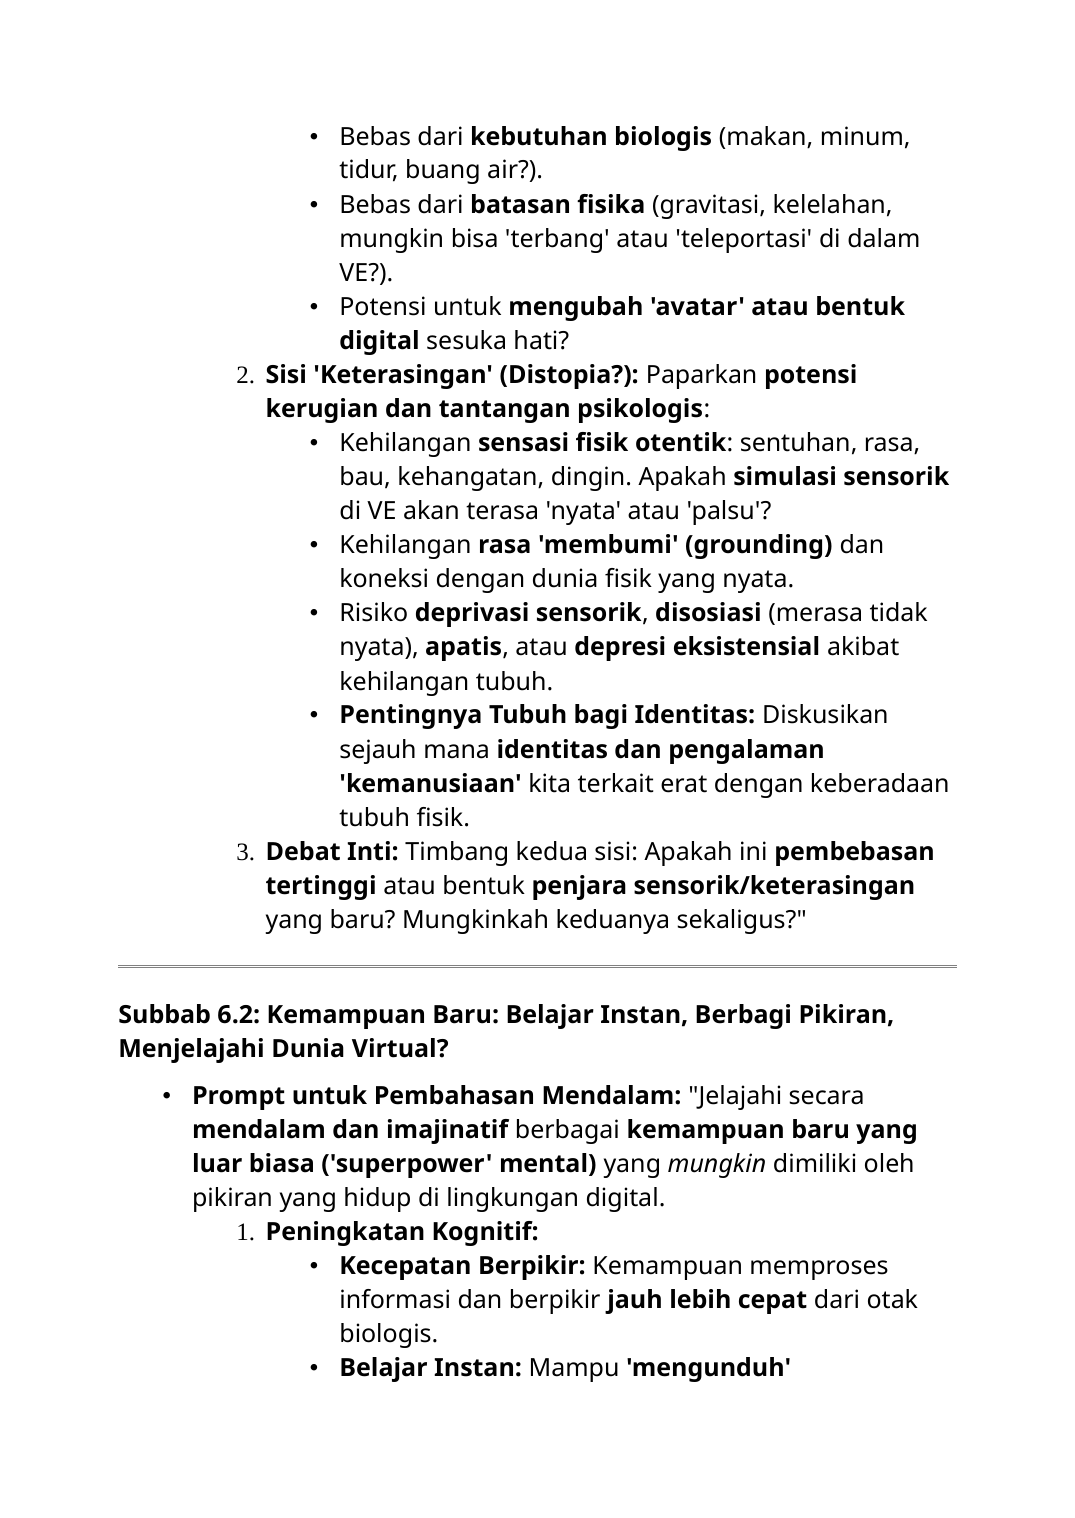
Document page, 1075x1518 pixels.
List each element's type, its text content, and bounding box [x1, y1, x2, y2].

list Potensi untuk mengubah 'avatar' atau bentuk digital sesuka hati? [309, 288, 957, 357]
list Kehilangan rasa 'membumi' (grounding) dan koneksi dengan dunia fisik yang nyata. [309, 527, 957, 595]
list Prompt untuk Pembahasan Mendalam: "Jelajahi secara mendalam dan imajinatif berbagai kemampuan baru yang luar biasa ('superpower' mental) yang mungkin dimiliki oleh pikiran yang hidup di lingkungan digital. [162, 1078, 957, 1214]
list Debat Inti: Timbang kedua sisi: Apakah ini pembebasan tertinggi atau bentuk penjara sensorik/keterasingan yang baru? Mungkinkah keduanya sekaligus?" [236, 833, 957, 936]
list Bebas dari kebutuhan biologis (makan, minum, tidur, buang air?). [309, 118, 957, 186]
list Kehilangan sensasi fisik otentik: sentuhan, rasa, bau, kehangatan, dingin. Apakah simulasi sensorik di VE akan terasa 'nyata' atau 'palsu'? [309, 425, 957, 527]
list Kecepatan Berpikir: Kemampuan memproses informasi dan berpikir jauh lebih cepat dari otak biologis. [309, 1248, 957, 1350]
list Sisi 'Keterasingan' (Distopia?): Paparkan potensi kerugian dan tantangan psikologis: [236, 357, 957, 425]
text Subbab 6.2: Kemampuan Baru: Belajar Instan, Berbagi Pikiran, Menjelajahi Dunia Virtual? [118, 997, 957, 1065]
list Risiko deprivasi sensorik, disosiasi (merasa tidak nyata), apatis, atau depresi eksistensial akibat kehilangan tubuh. [309, 595, 957, 697]
list Bebas dari batasan fisika (gravitasi, kelelahan, mungkin bisa 'terbang' atau 'teleportasi' di dalam VE?). [309, 186, 957, 288]
list Belajar Instan: Mampu 'mengunduh' [309, 1350, 957, 1384]
list Peningkatan Kognitif: [236, 1214, 957, 1248]
list Pentingnya Tubuh bagi Identitas: Diskusikan sejauh mana identitas dan pengalaman 'kemanusiaan' kita terkait erat dengan keberadaan tubuh fisik. [309, 697, 957, 833]
